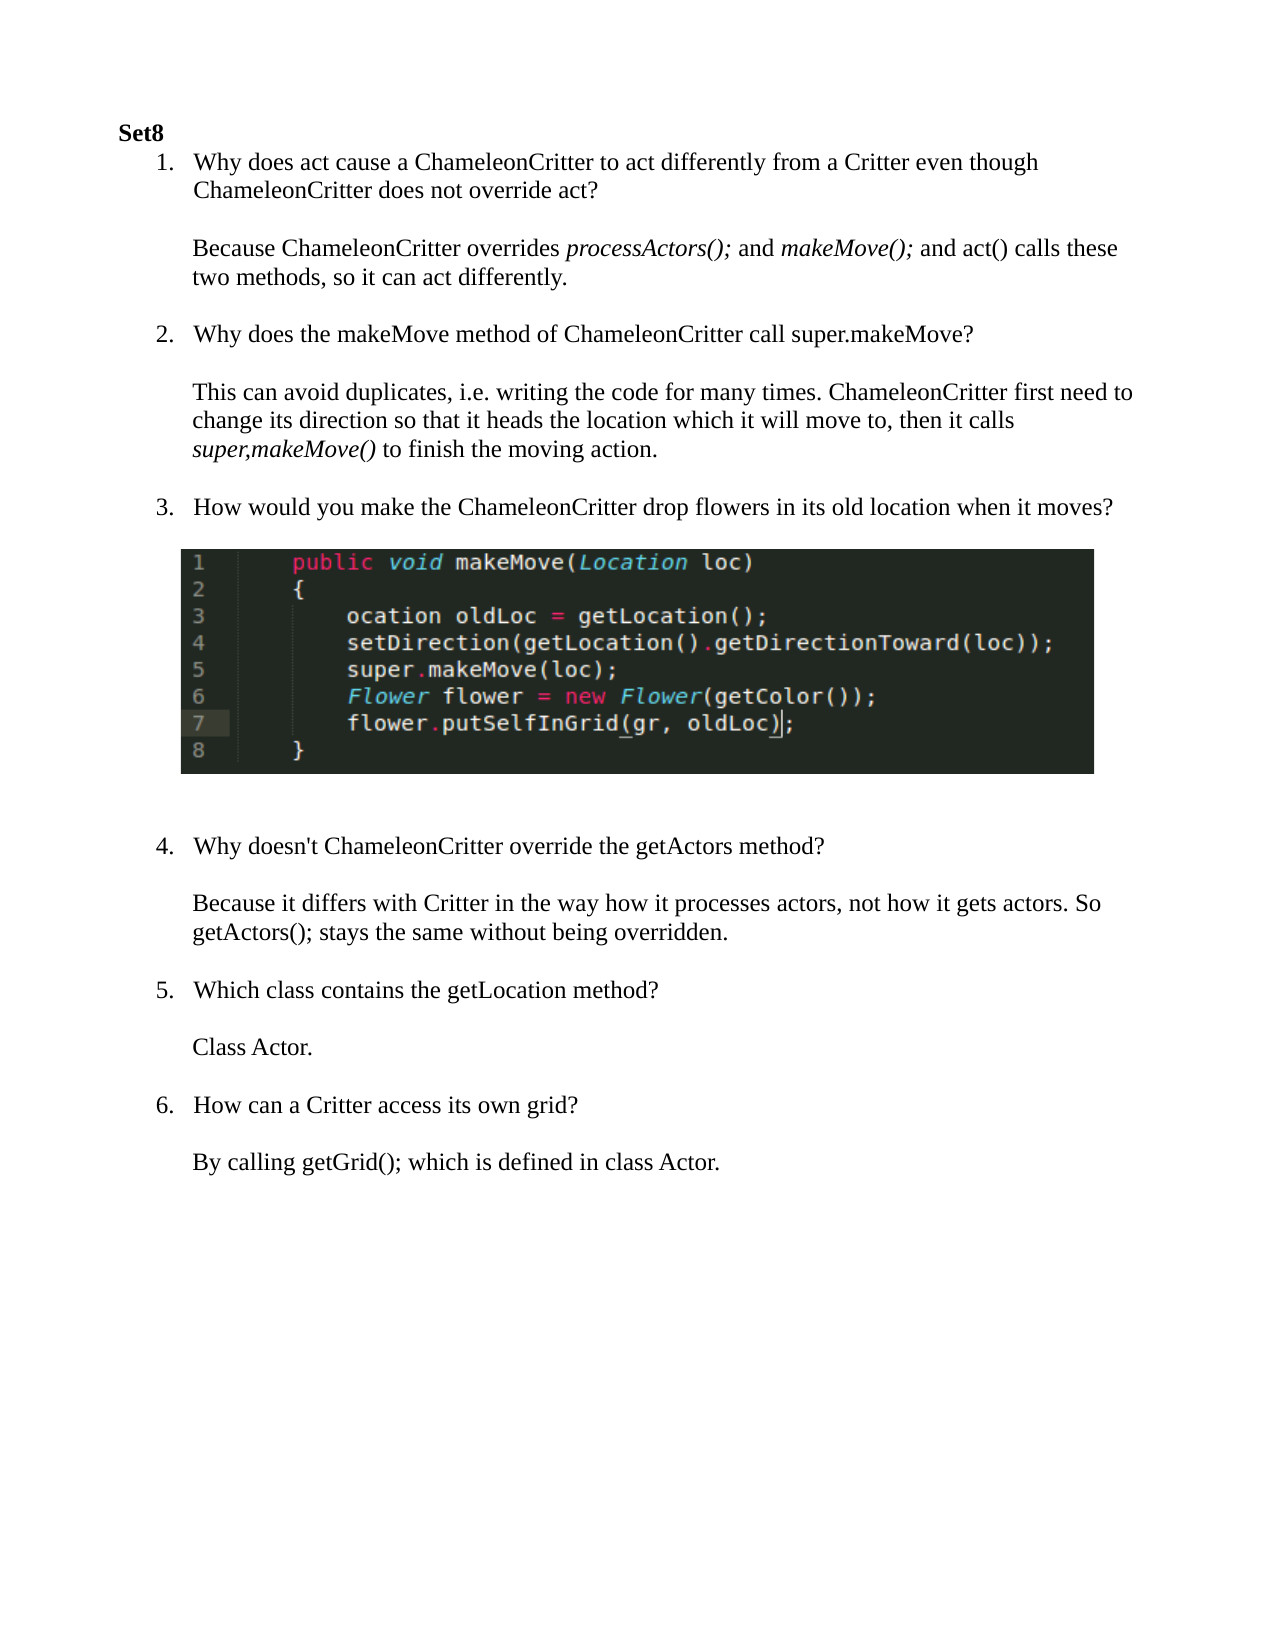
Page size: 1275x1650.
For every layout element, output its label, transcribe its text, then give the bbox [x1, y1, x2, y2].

list How would you make the ChameleonCritter drop flowers in its old location when it moves? [156, 492, 1157, 549]
text Because it differs with Critter in the way how it processes actors, not how it gets actors. So getActors(); stays the same without being overridden. [118, 888, 1157, 946]
text Because ChameleonCritter overrides processActors(); and makeMove(); and act() calls these two methods, so it can act differently. [118, 233, 1157, 291]
list Why doesn't ChameleonCritter override the getActors method? [156, 831, 1157, 888]
text By calling getGrid(); which is defined in class Actor. [118, 1147, 1157, 1176]
text This can avoid duplicates, i.e. writing the code for many times. ChameleonCritter first need to change its direction so that it heads the location which it will move to, then it calls super,makeMove() to finish the moving action. [118, 377, 1157, 463]
list Why does the makeMove method of ChameleonCritter call super.makeMove? [156, 319, 1157, 377]
list Why does act cause a ChameleonCritter to act differently from a Critter even though ChameleonCritter does not override act? [156, 147, 1157, 204]
text Class Actor. [118, 1032, 1157, 1061]
list How can a Critter access its own grid? [156, 1090, 1157, 1118]
text Set8 [118, 118, 1157, 147]
picture [180, 549, 1095, 774]
list Which class contains the getLocation method? [156, 975, 1157, 1032]
